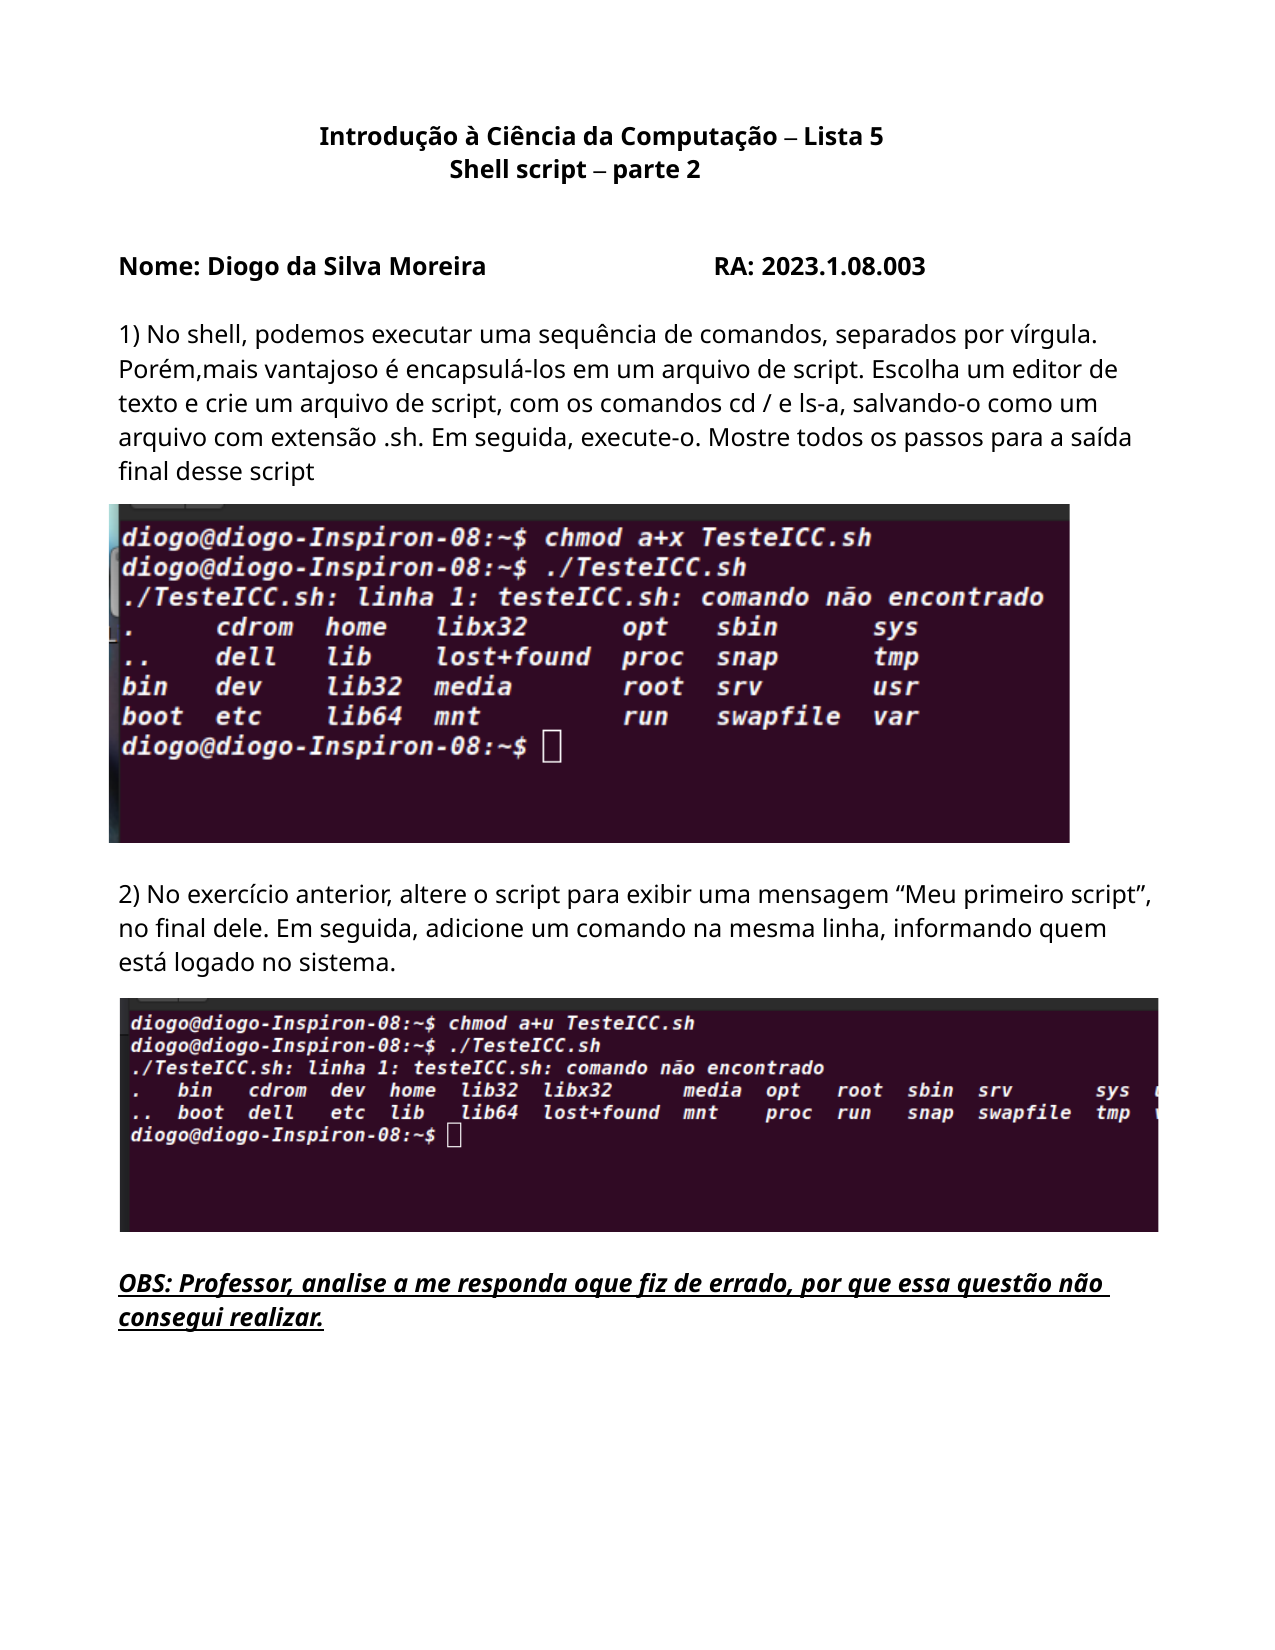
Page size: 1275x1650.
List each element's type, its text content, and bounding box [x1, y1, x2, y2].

text Introdução à Ciência da Computação – Lista 5 Shell script – parte 2 [118, 118, 1157, 186]
text 1) No shell, podemos executar uma sequência de comandos, separados por vírgula. Porém,mais vantajoso é encapsulá-los em um arquivo de script. Escolha um editor de texto e crie um arquivo de script, com os comandos cd / e ls-a, salvando-o como um arquivo com extensão .sh. Em seguida, execute-o. Mostre todos os passos para a saída final desse script [118, 317, 1157, 487]
text 2) No exercício anterior, altere o script para exibir uma mensagem “Meu primeiro script”, no final dele. Em seguida, adicione um comando na mesma linha, informando quem está logado no sistema. [118, 876, 1157, 978]
picture [108, 504, 1070, 843]
text Nome: Diogo da Silva Moreira RA: 2023.1.08.003 [118, 220, 1157, 283]
picture [119, 998, 1159, 1232]
text OBS: Professor, analise a me responda oque fiz de errado, por que essa questão não consegui realizar. [118, 1266, 1157, 1334]
